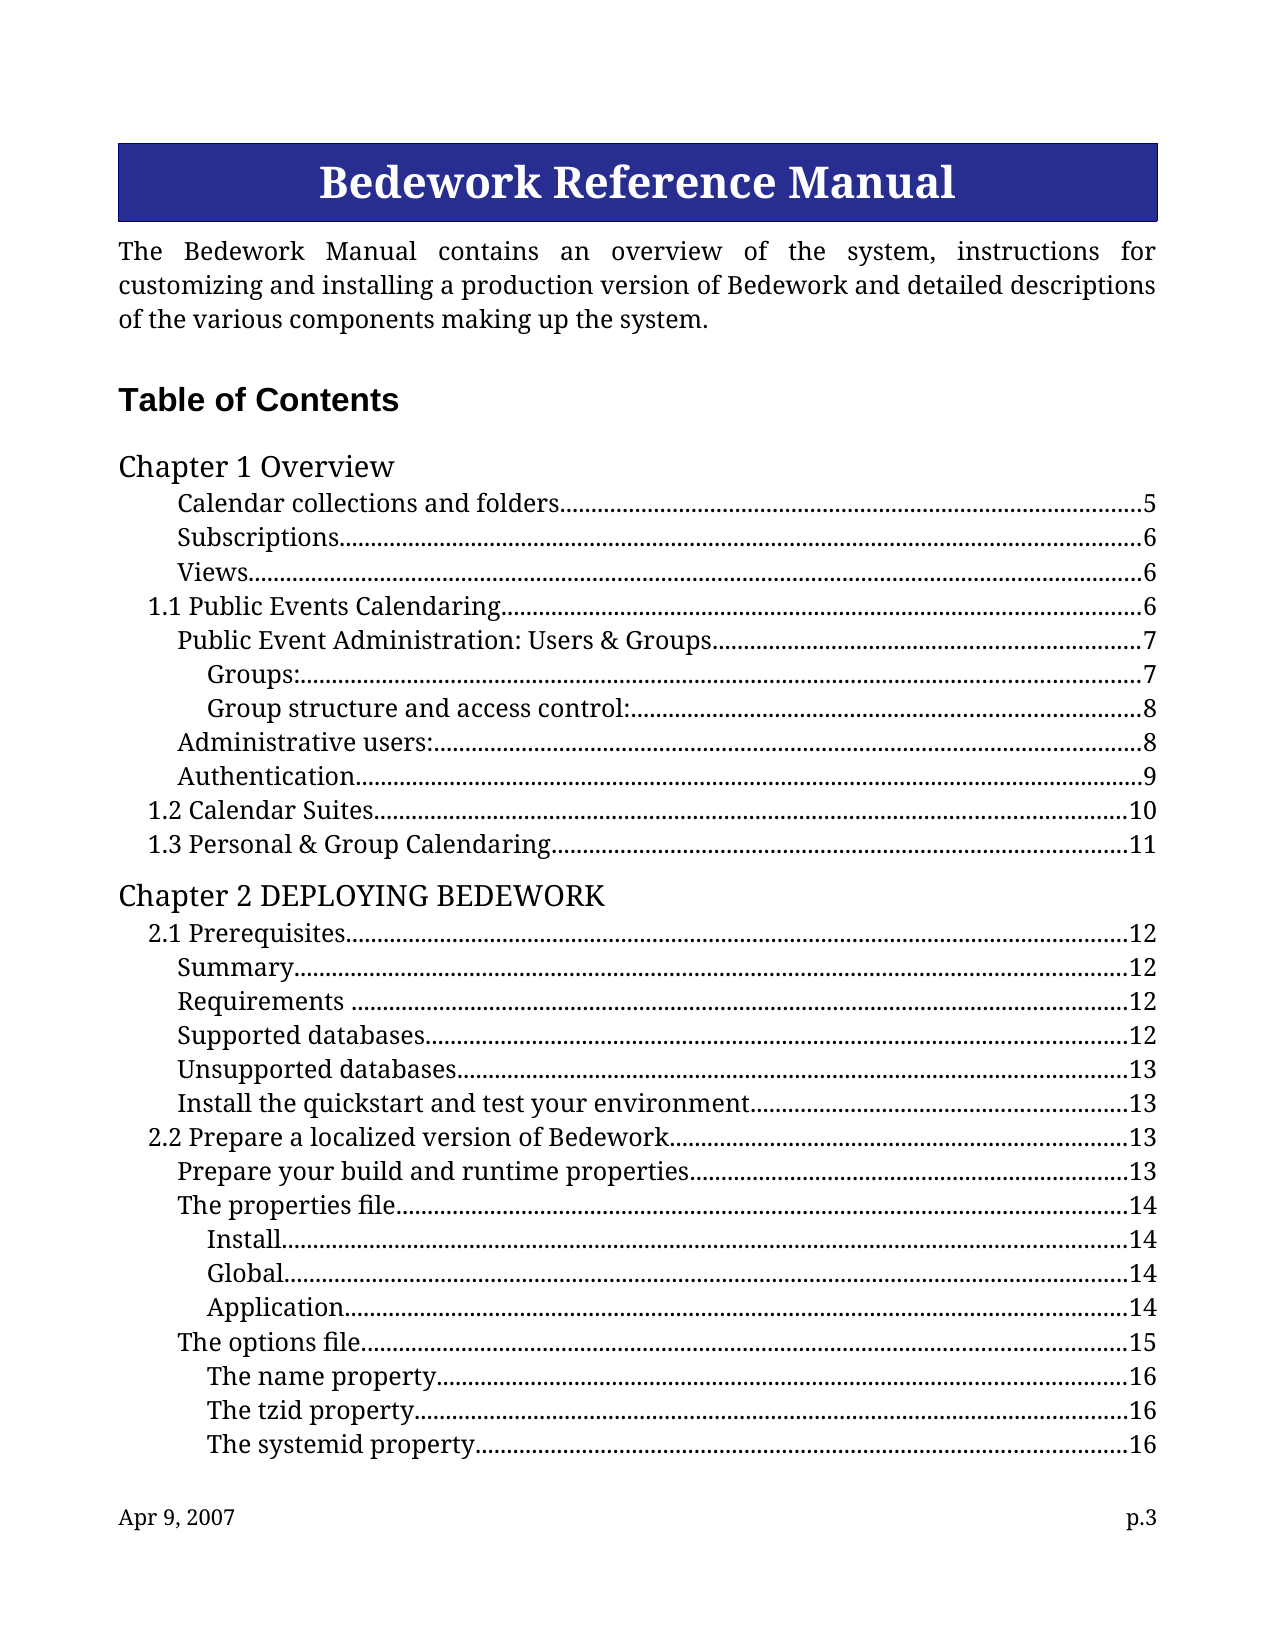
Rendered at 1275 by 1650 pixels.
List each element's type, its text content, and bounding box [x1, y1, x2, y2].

text Subscriptions 6 [177, 520, 1157, 554]
text Install 14 [207, 1222, 1157, 1256]
text Public Event Administration: Users & Groups 7 [177, 622, 1157, 656]
text The properties file. 14 [177, 1188, 1157, 1222]
text Bedework Reference Manual [119, 144, 1157, 221]
text 2.2 Prepare a localized version of Bedework 13 [148, 1120, 1157, 1154]
text Administrative users: 8 [177, 724, 1157, 758]
text Unsupported databases 13 [177, 1052, 1157, 1086]
text The systemid property 16 [207, 1426, 1157, 1460]
text 1.1 Public Events Calendaring 6 [148, 588, 1157, 622]
text Chapter 2 DEPLOYING BEDEWORK [118, 876, 1157, 915]
text Calendar collections and folders. 5 [177, 486, 1157, 520]
text Application 14 [207, 1290, 1157, 1324]
text Groups: 7 [207, 656, 1157, 690]
text Views 6 [177, 554, 1157, 588]
text Prepare your build and runtime properties 13 [177, 1154, 1157, 1188]
text Summary 12 [177, 949, 1157, 983]
text 2.1 Prerequisites 12 [148, 915, 1157, 949]
text Chapter 1 Overview [118, 446, 1157, 486]
text 1.3 Personal & Group Calendaring 11 [148, 827, 1157, 861]
text Authentication 9 [177, 758, 1157, 793]
text The name property 16 [207, 1358, 1157, 1392]
text The options file. 15 [177, 1324, 1157, 1358]
text Group structure and access control: 8 [207, 690, 1157, 724]
subtitle Table of Contents [118, 382, 1157, 419]
text 1.2 Calendar Suites 10 [148, 793, 1157, 827]
text The tzid property 16 [207, 1392, 1157, 1426]
text Requirements 12 [177, 983, 1157, 1018]
text Supported databases. 12 [177, 1018, 1157, 1052]
text The Bedework Manual contains an overview of the system, instructions for customizing and installing a production version of Bedework and detailed descriptions of the various components making up the system. [118, 233, 1157, 336]
text Install the quickstart and test your environment 13 [177, 1086, 1157, 1120]
text Global 14 [207, 1256, 1157, 1290]
